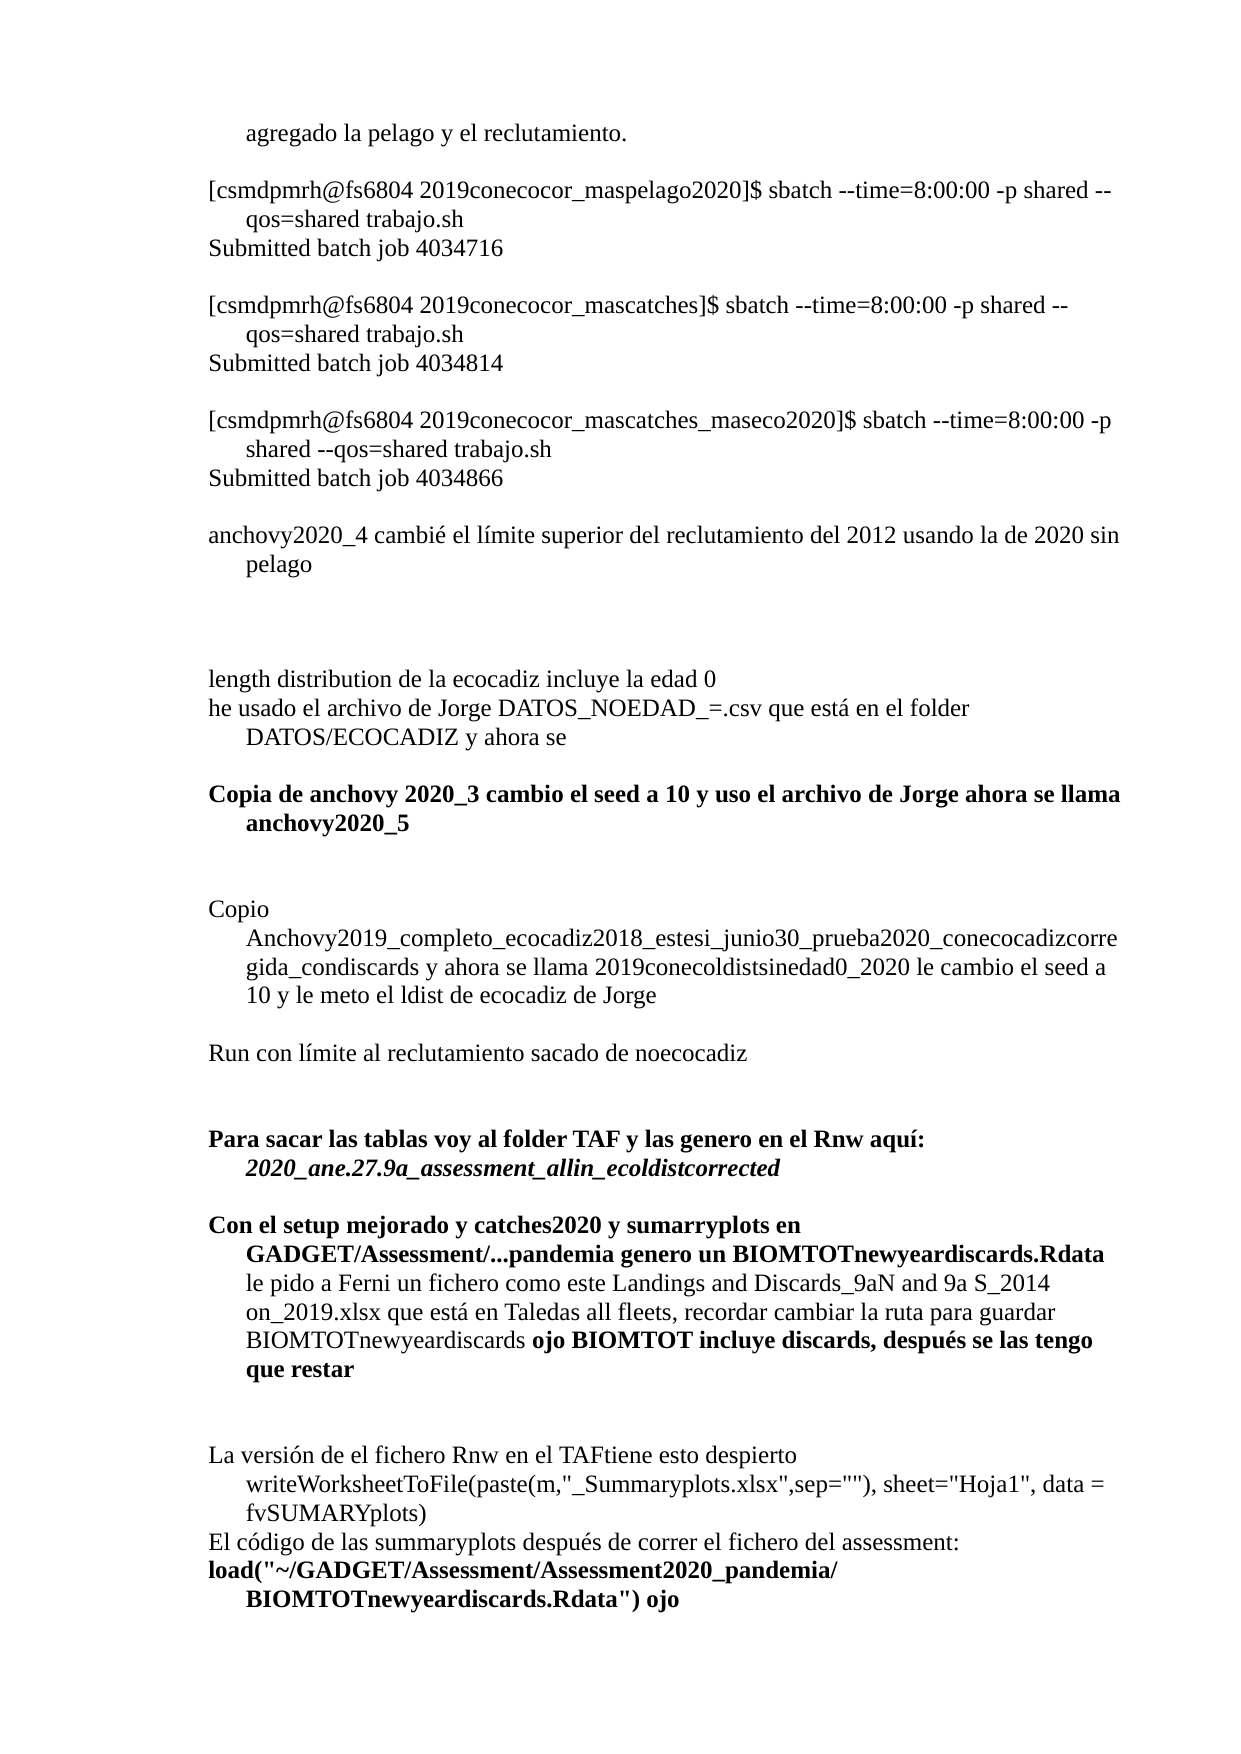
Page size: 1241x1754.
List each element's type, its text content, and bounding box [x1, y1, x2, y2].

text he usado el archivo de Jorge DATOS_NOEDAD_=.csv que está en el folder DATOS/ECOCADIZ y ahora se [208, 693, 1122, 751]
text Submitted batch job 4034716 [208, 233, 1122, 262]
text Con el setup mejorado y catches2020 y sumarryplots en GADGET/Assessment/...pandemia genero un BIOMTOTnewyeardiscards.Rdata le pido a Ferni un fichero como este Landings and Discards_9aN and 9a S_2014 on_2019.xlsx que está en Taledas all fleets, recordar cambiar la ruta para guardar BIOMTOTnewyeardiscards ojo BIOMTOT incluye discards, después se las tengo que restar [208, 1211, 1122, 1383]
text Submitted batch job 4034866 [208, 463, 1122, 492]
text [csmdpmrh@fs6804 2019conecocor_maspelago2020]$ sbatch --time=8:00:00 -p shared --qos=shared trabajo.sh [208, 176, 1122, 233]
text anchovy2020_4 cambié el límite superior del reclutamiento del 2012 usando la de 2020 sin pelago [208, 521, 1122, 578]
text [csmdpmrh@fs6804 2019conecocor_mascatches_maseco2020]$ sbatch --time=8:00:00 -p shared --qos=shared trabajo.sh [208, 406, 1122, 463]
text agregado la pelago y el reclutamiento. [208, 118, 1122, 147]
text length distribution de la ecocadiz incluye la edad 0 [208, 664, 1122, 693]
text El código de las summaryplots después de correr el fichero del assessment: [208, 1527, 1122, 1556]
text load("~/GADGET/Assessment/Assessment2020_pandemia/BIOMTOTnewyeardiscards.Rdata") ojo [208, 1556, 1122, 1613]
text [csmdpmrh@fs6804 2019conecocor_mascatches]$ sbatch --time=8:00:00 -p shared --qos=shared trabajo.sh [208, 291, 1122, 348]
text Copia de anchovy 2020_3 cambio el seed a 10 y uso el archivo de Jorge ahora se llama anchovy2020_5 [208, 779, 1122, 837]
text Copio Anchovy2019_completo_ecocadiz2018_estesi_junio30_prueba2020_conecocadizcorregida_condiscards y ahora se llama 2019conecoldistsinedad0_2020 le cambio el seed a 10 y le meto el ldist de ecocadiz de Jorge [208, 894, 1122, 1009]
text Para sacar las tablas voy al folder TAF y las genero en el Rnw aquí: 2020_ane.27.9a_assessment_allin_ecoldistcorrected [208, 1124, 1122, 1182]
text Submitted batch job 4034814 [208, 348, 1122, 377]
text La versión de el fichero Rnw en el TAFtiene esto despierto writeWorksheetToFile(paste(m,"_Summaryplots.xlsx",sep=""), sheet="Hoja1", data = fvSUMARYplots) [208, 1441, 1122, 1527]
text Run con límite al reclutamiento sacado de noecocadiz [208, 1038, 1122, 1067]
